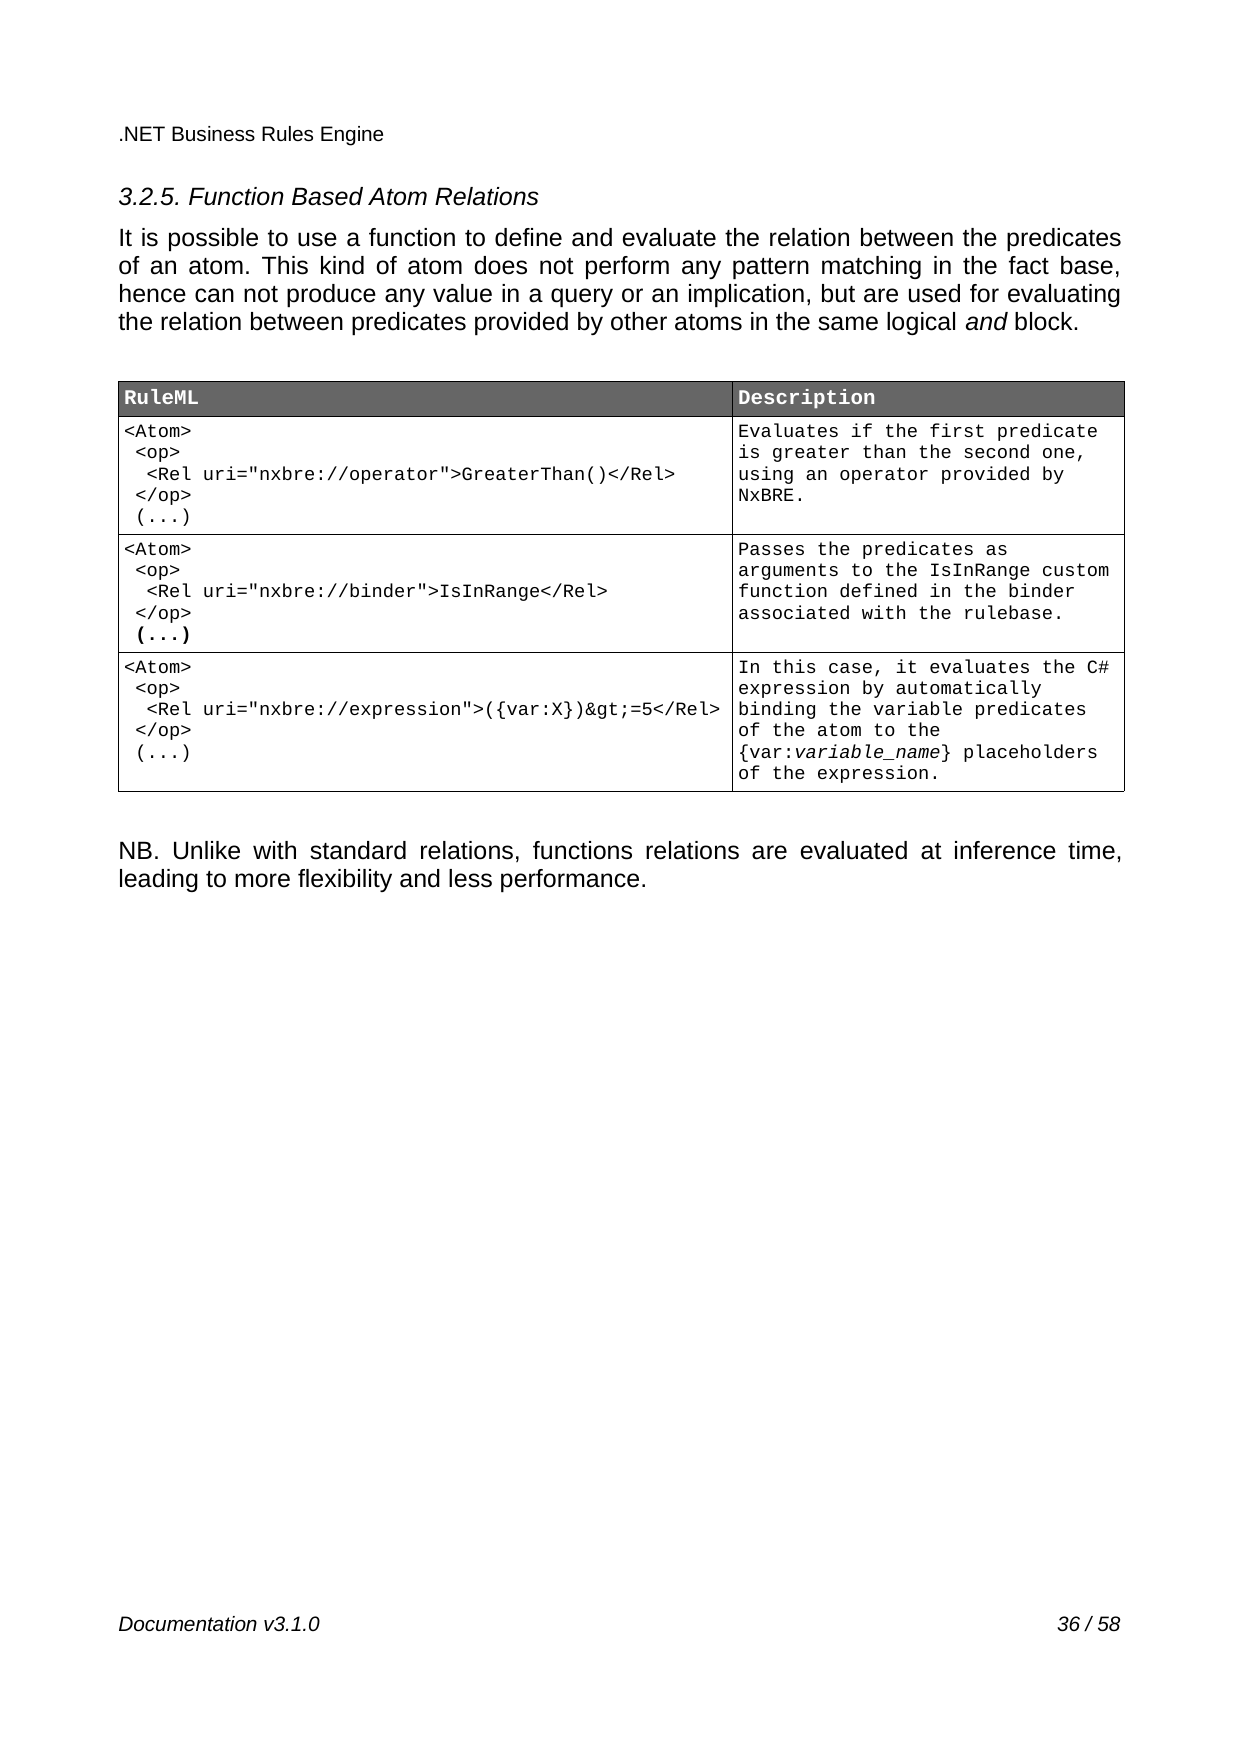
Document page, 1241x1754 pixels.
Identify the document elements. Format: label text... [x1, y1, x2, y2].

text NB. Unlike with standard relations, functions relations are evaluated at inference time, leading to more flexibility and less performance. [118, 837, 1124, 893]
table_header Description [733, 382, 1124, 416]
table_cell <Atom> <op> <Rel uri="nxbre://operator">GreaterThan()</Rel> </op> (...) [119, 417, 732, 534]
table_cell Evaluates if the first predicate is greater than the second one, using an operator provided by NxBRE. [733, 417, 1124, 534]
table_cell Passes the predicates as arguments to the IsInRange custom function defined in the binder associated with the rulebase. [733, 535, 1124, 652]
table_cell <Atom> <op> <Rel uri="nxbre://expression">({var:X})&gt;=5</Rel> </op> (...) [119, 653, 732, 791]
table_cell <Atom> <op> <Rel uri="nxbre://binder">IsInRange</Rel> </op> (...) [119, 535, 732, 652]
table_cell In this case, it evaluates the C# expression by automatically binding the variable predicates of the atom to the {var:variable_name} placeholders of the expression. [733, 653, 1124, 791]
subtitle Function Based Atom Relations [118, 183, 1124, 211]
text It is possible to use a function to define and evaluate the relation between the predicates of an atom. This kind of atom does not perform any pattern matching in the fact base, hence can not produce any value in a query or an implication, but are used for evaluating the relation between predicates provided by other atoms in the same logical and block. [118, 223, 1124, 336]
table_header RuleML [119, 382, 732, 416]
